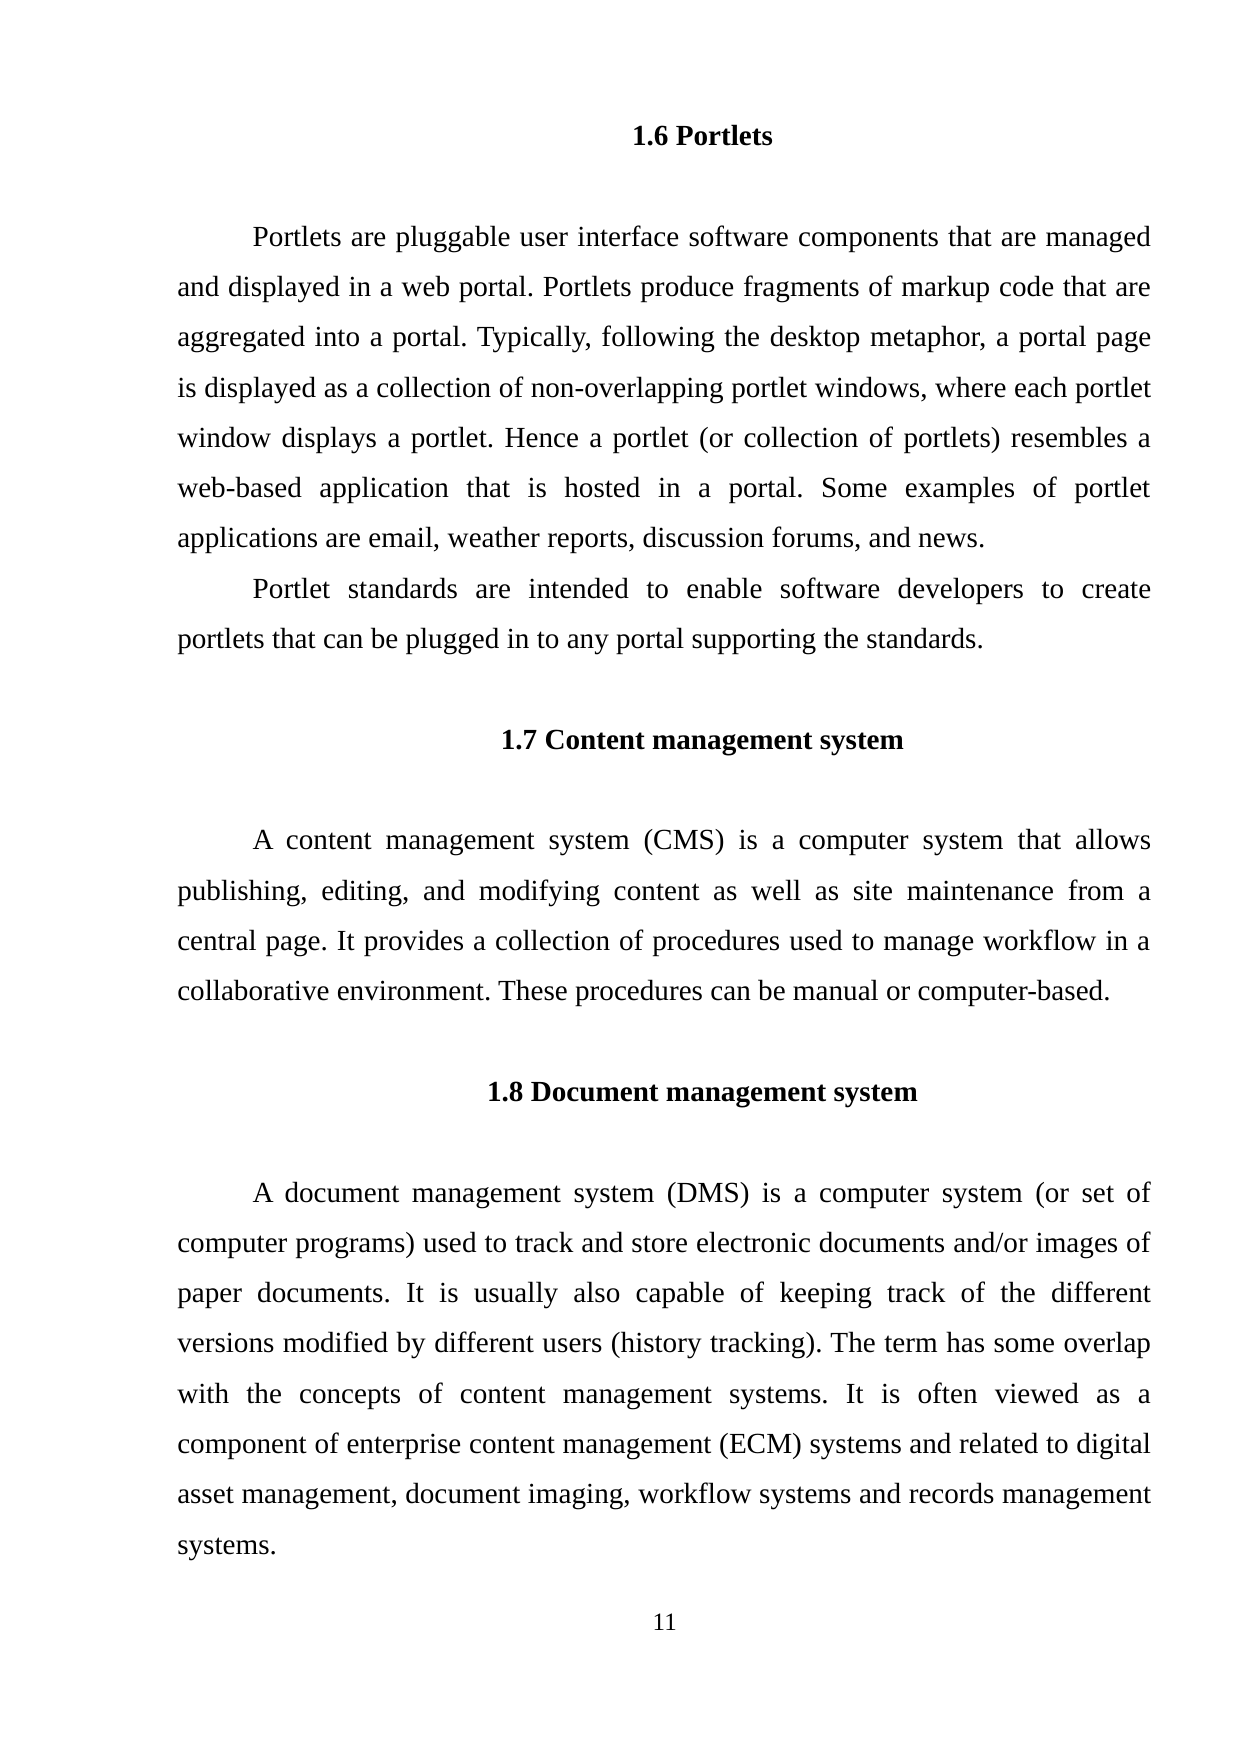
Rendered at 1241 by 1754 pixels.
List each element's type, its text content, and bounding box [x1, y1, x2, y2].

text A document management system (DMS) is a computer system (or set of computer programs) used to track and store electronic documents and/or images of paper documents. It is usually also capable of keeping track of the different versions modified by different users (history tracking). The term has some overlap with the concepts of content management systems. It is often viewed as a component of enterprise content management (ECM) systems and related to digital asset management, document imaging, workflow systems and records management systems. [177, 1175, 1152, 1560]
text 1.8 Document management system [177, 1074, 1152, 1108]
text Portlet standards are intended to enable software developers to create portlets that can be plugged in to any portal supporting the standards. [177, 571, 1152, 655]
text A content management system (CMS) is a computer system that allows publishing, editing, and modifying content as well as site maintenance from a central page. It provides a collection of procedures used to manage workflow in a collaborative environment. These procedures can be manual or computer-based. [177, 822, 1152, 1007]
text 1.6 Portlets [177, 118, 1152, 152]
text Portlets are pluggable user interface software components that are managed and displayed in a web portal. Portlets produce fragments of markup code that are aggregated into a portal. Typically, following the desktop metaphor, a portal page is displayed as a collection of non-overlapping portlet windows, where each portlet window displays a portlet. Hence a portlet (or collection of portlets) resembles a web-based application that is hosted in a portal. Some examples of portlet applications are email, weather reports, discussion forums, and news. [177, 219, 1152, 554]
text 1.7 Content management system [177, 722, 1152, 755]
